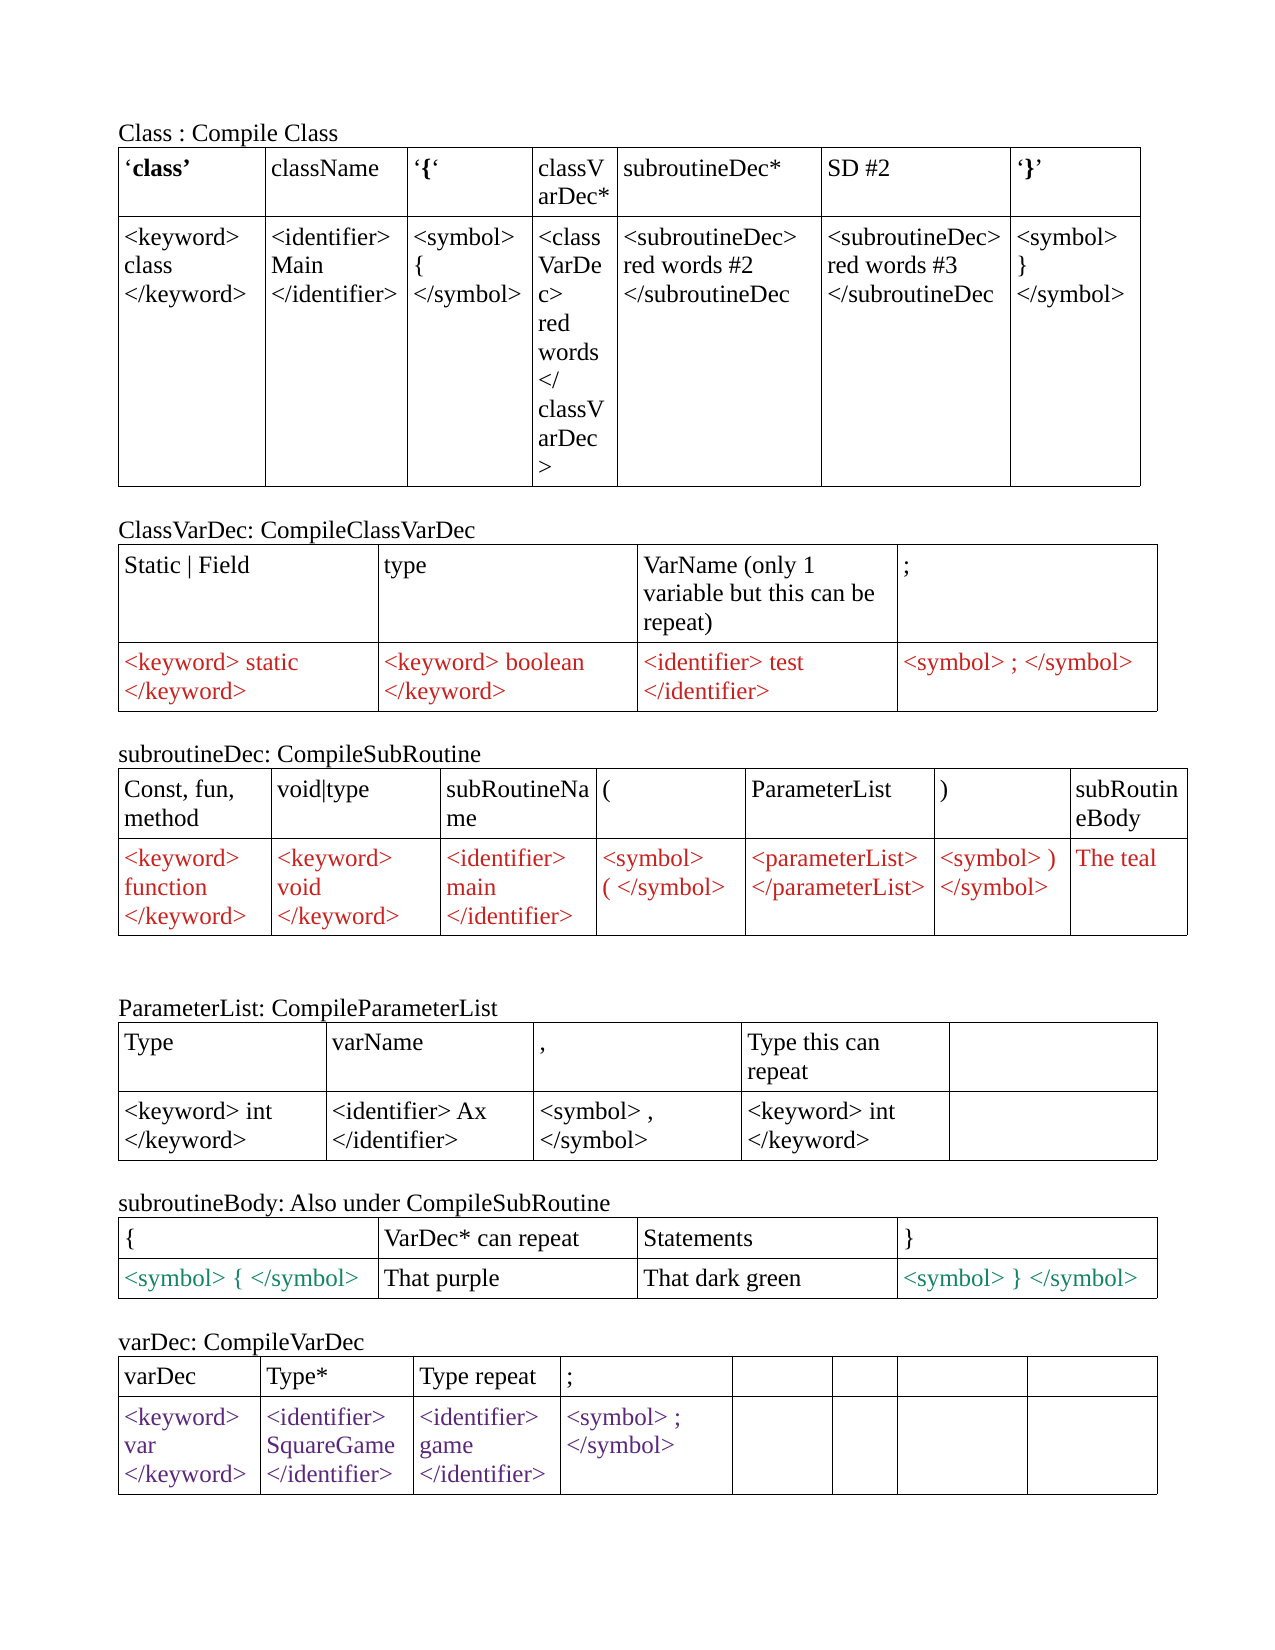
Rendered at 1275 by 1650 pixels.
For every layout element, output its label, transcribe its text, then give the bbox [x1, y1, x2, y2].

text ClassVarDec: CompileClassVarDec [118, 515, 1157, 544]
table_cell <symbol> ; </symbol> [898, 643, 1157, 711]
table_header Const, fun, method [119, 769, 271, 837]
table_cell <symbol> , </symbol> [534, 1092, 741, 1160]
table_header subRoutineBody [1071, 769, 1187, 837]
table_cell <keyword> int </keyword> [119, 1092, 326, 1160]
table_header Statements [638, 1218, 897, 1258]
table_header ; [561, 1357, 732, 1396]
table_cell <keyword> class </keyword> [119, 217, 265, 486]
table_cell <symbol> { </symbol> [119, 1259, 378, 1298]
table_header type [379, 545, 637, 642]
table_cell <symbol> { </symbol> [408, 217, 532, 486]
table_cell <subroutineDec> red words #2 </subroutineDec [618, 217, 821, 486]
table_header SD #2 [822, 148, 1010, 216]
table_cell That dark green [638, 1259, 897, 1298]
table_cell <identifier> Ax </identifier> [327, 1092, 533, 1160]
table_cell <symbol> } </symbol> [898, 1259, 1157, 1298]
table_header classVarDec* [533, 148, 617, 216]
table_cell <parameterList> </parameterList> [746, 839, 934, 935]
table_cell [898, 1397, 1027, 1494]
table_header subRoutineName [441, 769, 596, 837]
table_header ( [597, 769, 745, 837]
table_cell [733, 1397, 832, 1494]
table_cell <identifier> test </identifier> [638, 643, 897, 711]
text subroutineBody: Also under CompileSubRoutine [118, 1188, 1157, 1217]
table_header } [898, 1218, 1157, 1258]
table_header { [119, 1218, 378, 1258]
table_cell <identifier> Main </identifier> [266, 217, 407, 486]
table_header void|type [272, 769, 440, 837]
table_header ParameterList [746, 769, 934, 837]
table_cell <keyword> void </keyword> [272, 839, 440, 935]
table_header varName [327, 1023, 533, 1091]
table_cell <classVarDec> red words </classVarDec> [533, 217, 617, 486]
table_header VarName (only 1 variable but this can be repeat) [638, 545, 897, 642]
table_header [898, 1357, 1027, 1396]
text varDec: CompileVarDec [118, 1327, 1157, 1356]
table_cell <identifier> SquareGame </identifier> [261, 1397, 413, 1494]
table_cell <symbol> ( </symbol> [597, 839, 745, 935]
table_header Type this can repeat [742, 1023, 949, 1091]
table_header subroutineDec* [618, 148, 821, 216]
table_header ) [935, 769, 1070, 837]
text subroutineDec: CompileSubRoutine [118, 739, 1157, 768]
table_cell The teal [1071, 839, 1187, 935]
table_header [733, 1357, 832, 1396]
table_cell <identifier> main </identifier> [441, 839, 596, 935]
table_header [833, 1357, 897, 1396]
table_header ‘class’ [119, 148, 265, 216]
table_cell <keyword> int </keyword> [742, 1092, 949, 1160]
text ParameterList: CompileParameterList [118, 993, 1157, 1022]
table_cell <symbol> } </symbol> [1011, 217, 1140, 486]
table_cell <symbol> ; </symbol> [561, 1397, 732, 1494]
table_header Type* [261, 1357, 413, 1396]
table_header Static | Field [119, 545, 378, 642]
table_header className [266, 148, 407, 216]
table_header Type repeat [414, 1357, 560, 1396]
table_header ; [898, 545, 1157, 642]
table_header ‘}’ [1011, 148, 1140, 216]
table_cell <keyword> static </keyword> [119, 643, 378, 711]
table_header , [534, 1023, 741, 1091]
table_cell [833, 1397, 897, 1494]
table_header [950, 1023, 1157, 1091]
table_cell [950, 1092, 1157, 1160]
table_cell <symbol> ) </symbol> [935, 839, 1070, 935]
table_header [1028, 1357, 1157, 1396]
table_cell That purple [379, 1259, 637, 1298]
table_cell <subroutineDec> red words #3 </subroutineDec [822, 217, 1010, 486]
table_cell <keyword> boolean </keyword> [379, 643, 637, 711]
table_cell <keyword> function </keyword> [119, 839, 271, 935]
table_cell <identifier> game </identifier> [414, 1397, 560, 1494]
table_cell [1028, 1397, 1157, 1494]
table_header varDec [119, 1357, 260, 1396]
table_header VarDec* can repeat [379, 1218, 637, 1258]
table_header ‘{‘ [408, 148, 532, 216]
table_header Type [119, 1023, 326, 1091]
table_cell <keyword> var </keyword> [119, 1397, 260, 1494]
text Class : Compile Class [118, 118, 1157, 147]
